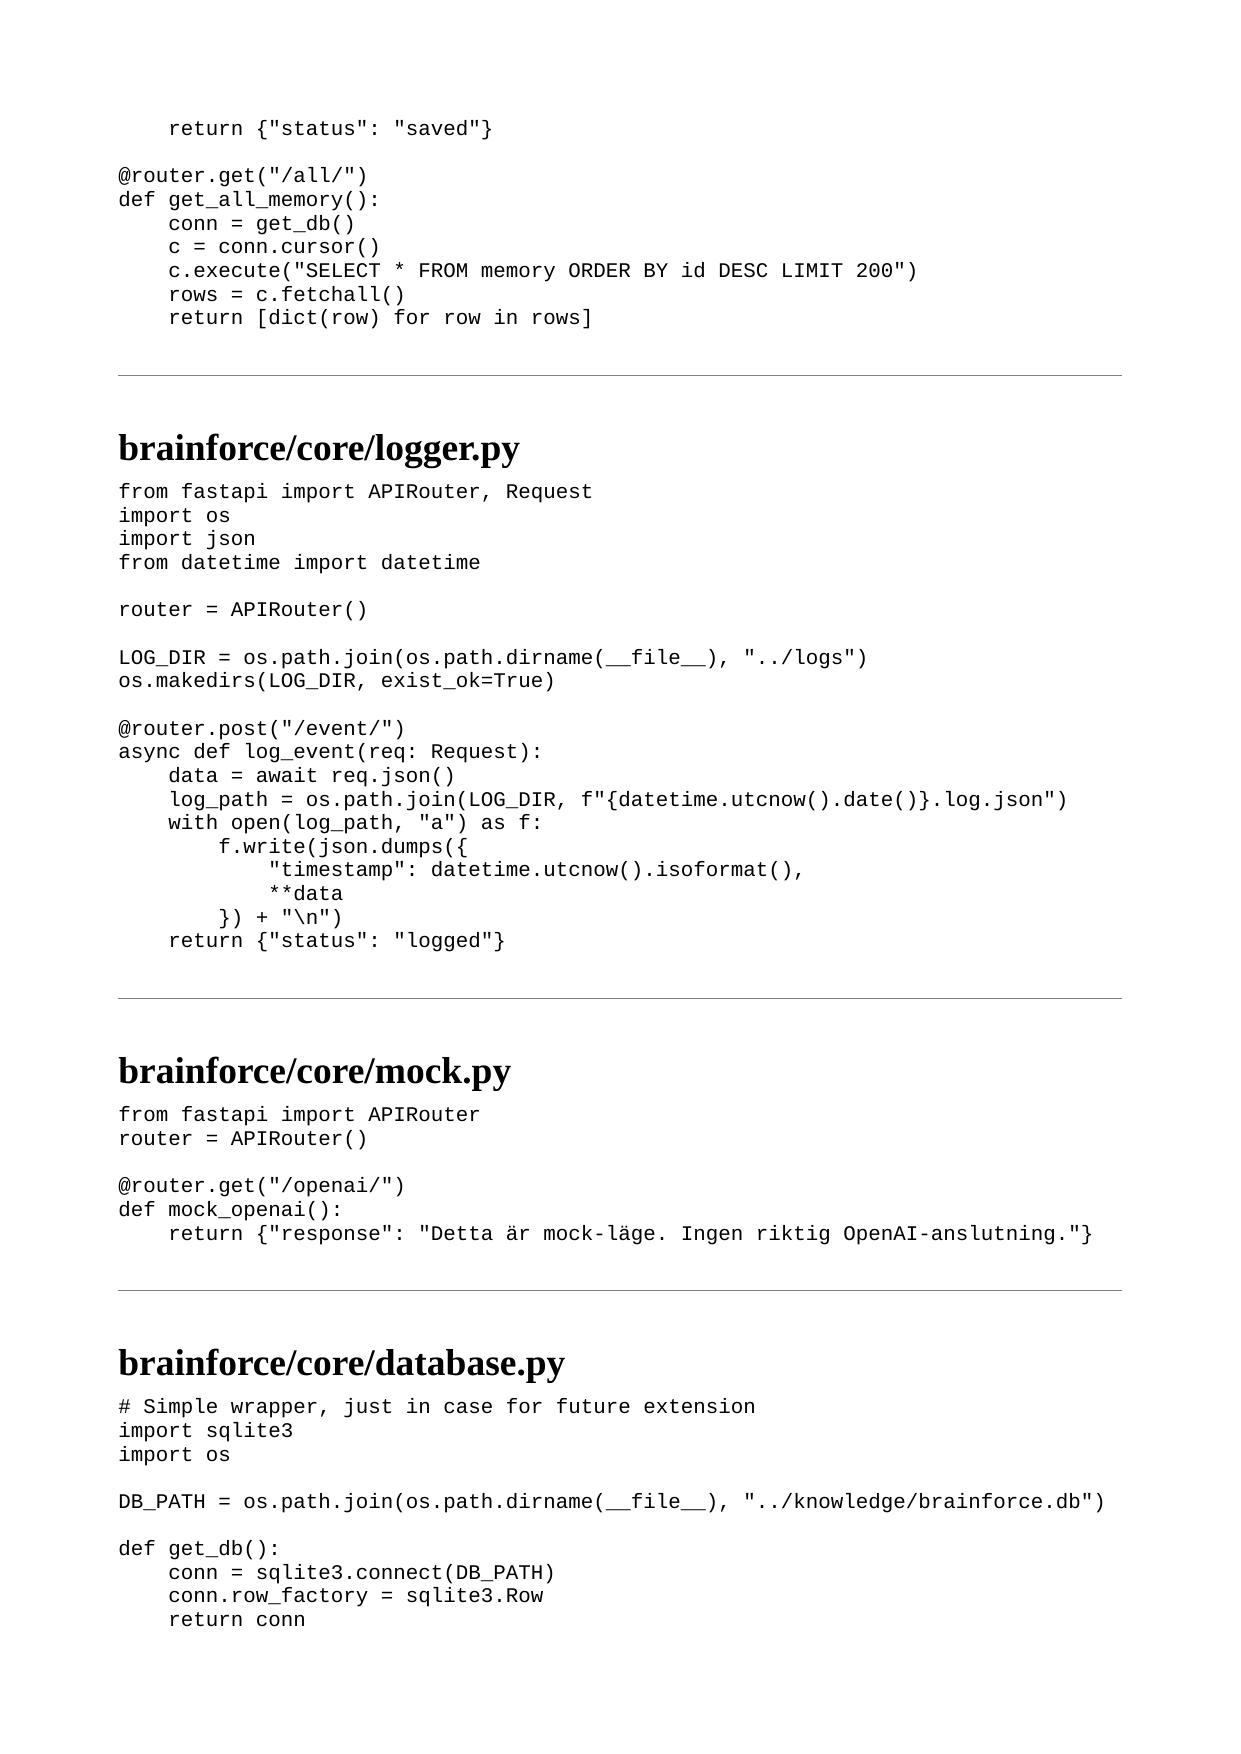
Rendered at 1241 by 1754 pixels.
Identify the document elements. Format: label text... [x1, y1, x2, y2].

subtitle brainforce/core/mock.py [118, 1049, 1122, 1092]
subtitle brainforce/core/database.py [118, 1341, 1122, 1384]
text router = APIRouter() [118, 599, 1122, 623]
text os.makedirs(LOG_DIR, exist_ok=True) [118, 670, 1122, 694]
text import os [118, 505, 1122, 528]
text }) + "\n") [118, 907, 1122, 930]
text conn = sqlite3.connect(DB_PATH) [118, 1562, 1122, 1586]
text return {"response": "Detta är mock-läge. Ingen riktig OpenAI-anslutning."} [118, 1222, 1122, 1246]
text import json [118, 528, 1122, 552]
text data = await req.json() [118, 765, 1122, 788]
text **data [118, 883, 1122, 907]
text from datetime import datetime [118, 552, 1122, 576]
text def get_all_memory(): [118, 189, 1122, 213]
text c.execute("SELECT * FROM memory ORDER BY id DESC LIMIT 200") [118, 260, 1122, 284]
text return {"status": "logged"} [118, 930, 1122, 954]
text conn = get_db() [118, 213, 1122, 236]
text async def log_event(req: Request): [118, 741, 1122, 765]
text from fastapi import APIRouter, Request [118, 481, 1122, 505]
text from fastapi import APIRouter [118, 1104, 1122, 1128]
text with open(log_path, "a") as f: [118, 812, 1122, 836]
text @router.get("/openai/") [118, 1175, 1122, 1199]
text @router.post("/event/") [118, 718, 1122, 741]
text @router.get("/all/") [118, 165, 1122, 189]
text LOG_DIR = os.path.join(os.path.dirname(__file__), "../logs") [118, 647, 1122, 670]
text import os [118, 1444, 1122, 1467]
text def mock_openai(): [118, 1199, 1122, 1222]
text "timestamp": datetime.utcnow().isoformat(), [118, 859, 1122, 883]
text f.write(json.dumps({ [118, 836, 1122, 859]
text log_path = os.path.join(LOG_DIR, f"{datetime.utcnow().date()}.log.json") [118, 788, 1122, 812]
subtitle brainforce/core/logger.py [118, 426, 1122, 469]
text router = APIRouter() [118, 1128, 1122, 1152]
text DB_PATH = os.path.join(os.path.dirname(__file__), "../knowledge/brainforce.db") [118, 1491, 1122, 1514]
text import sqlite3 [118, 1420, 1122, 1444]
text def get_db(): [118, 1538, 1122, 1562]
text c = conn.cursor() [118, 236, 1122, 260]
text rows = c.fetchall() [118, 284, 1122, 307]
text return [dict(row) for row in rows] [118, 307, 1122, 331]
text # Simple wrapper, just in case for future extension [118, 1396, 1122, 1420]
text conn.row_factory = sqlite3.Row [118, 1586, 1122, 1609]
text return {"status": "saved"} [118, 118, 1122, 142]
text return conn [118, 1609, 1122, 1633]
